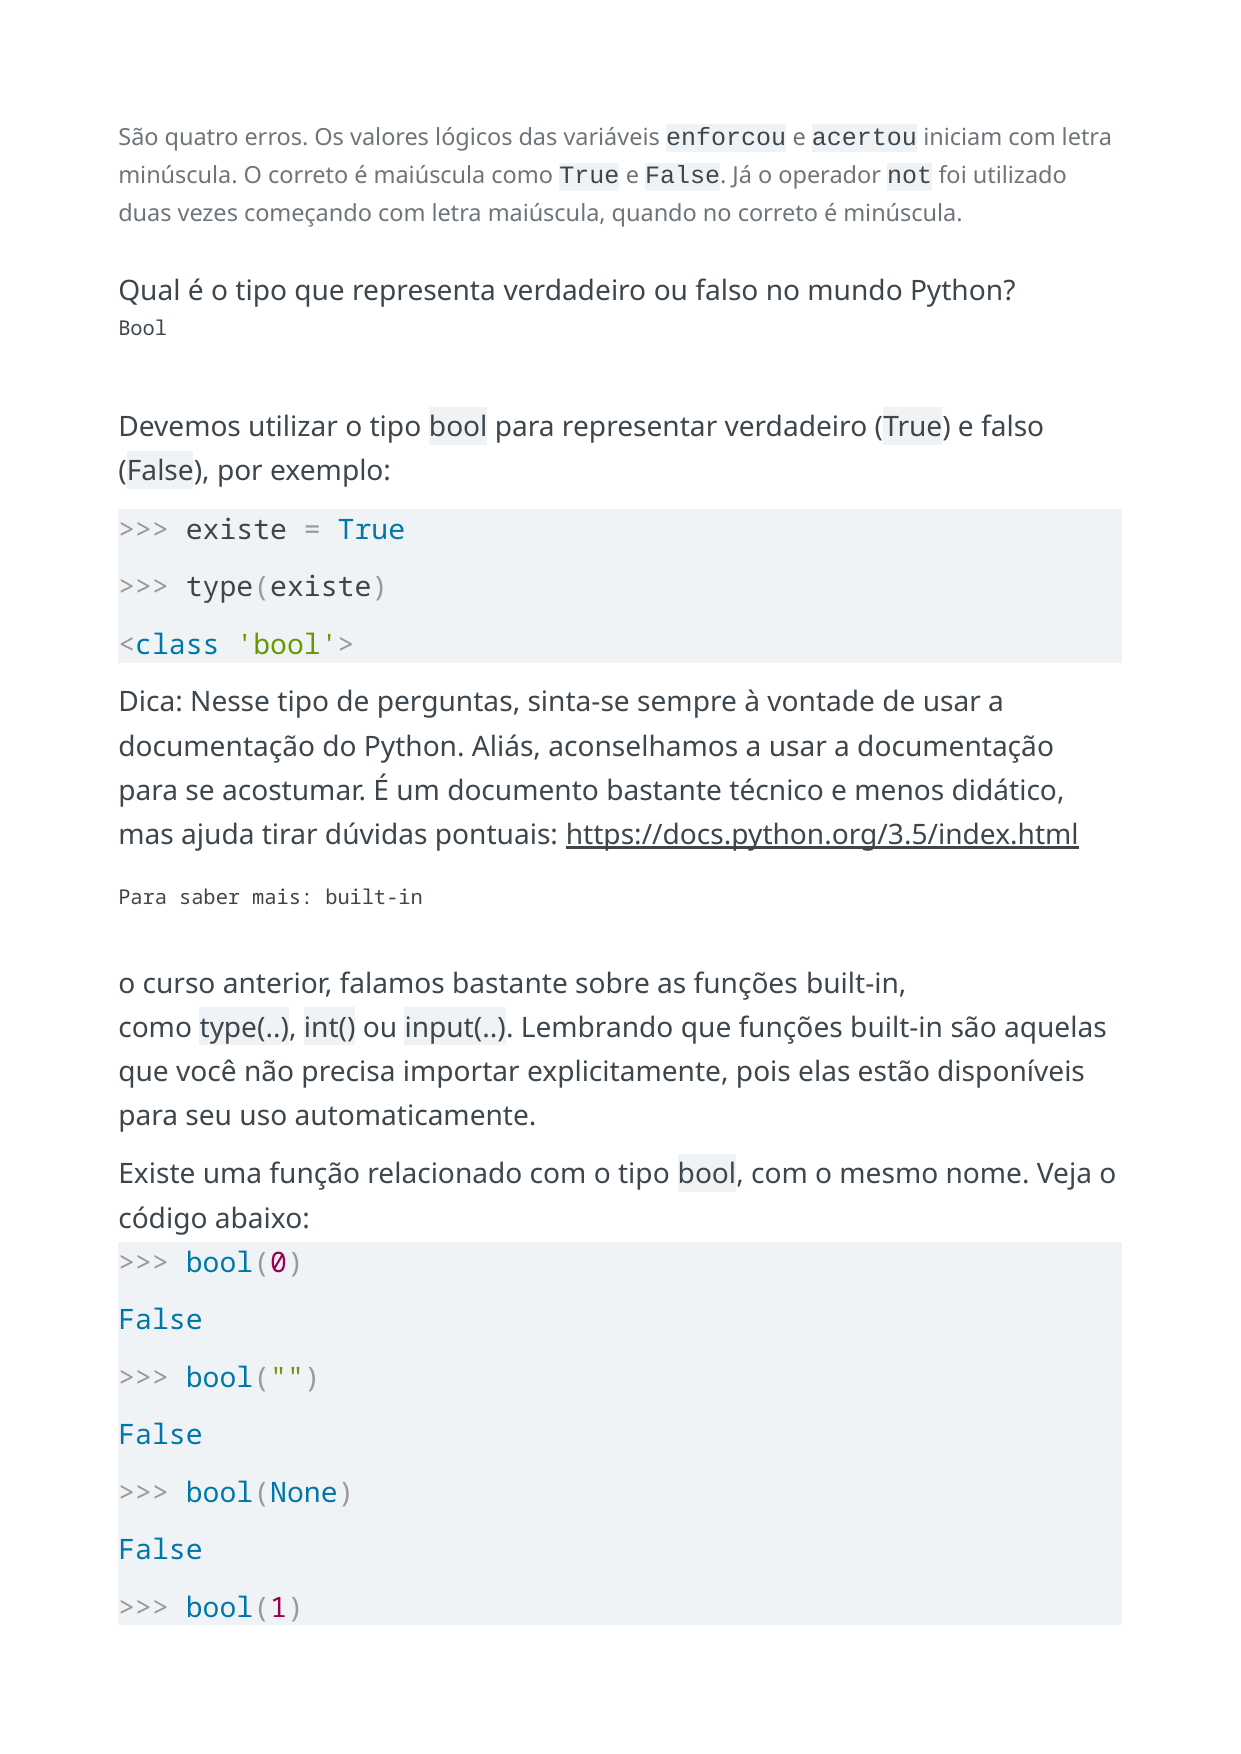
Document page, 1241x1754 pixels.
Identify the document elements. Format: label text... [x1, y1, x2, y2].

text >>> bool(0) [118, 1242, 1122, 1280]
text Dica: Nesse tipo de perguntas, sinta-se sempre à vontade de usar a documentação do Python. Aliás, aconselhamos a usar a documentação para se acostumar. É um documento bastante técnico e menos didático, mas ajuda tirar dúvidas pontuais: https://docs.python.org/3.5/index.html [118, 682, 1122, 852]
text o curso anterior, falamos bastante sobre as funções built-in, como type(..), int() ou input(..). Lembrando que funções built-in são aquelas que você não precisa importar explicitamente, pois elas estão disponíveis para seu uso automaticamente. [118, 923, 1122, 1133]
text >>> type(existe) [118, 567, 1122, 605]
text Devemos utilizar o tipo bool para representar verdadeiro (True) e falso (False), por exemplo: [118, 407, 1122, 489]
text >>> bool(1) [118, 1587, 1122, 1625]
text False [118, 1529, 1122, 1568]
subtitle Para saber mais: built-in [118, 883, 1122, 911]
text São quatro erros. Os valores lógicos das variáveis enforcou e acertou iniciam com letra minúscula. O correto é maiúscula como True e False. Já o operador not foi utilizado duas vezes começando com letra maiúscula, quando no correto é minúscula. [118, 118, 1122, 228]
text >>> bool(None) [118, 1472, 1122, 1510]
text Qual é o tipo que representa verdadeiro ou falso no mundo Python? [118, 270, 1122, 308]
text >>> existe = True [118, 509, 1122, 548]
text False [118, 1414, 1122, 1453]
text Existe uma função relacionado com o tipo bool, com o mesmo nome. Veja o código abaixo: [118, 1154, 1122, 1236]
text Bool [118, 314, 1122, 342]
text <class 'bool'> [118, 624, 1122, 663]
text False [118, 1299, 1122, 1338]
text >>> bool("") [118, 1357, 1122, 1395]
